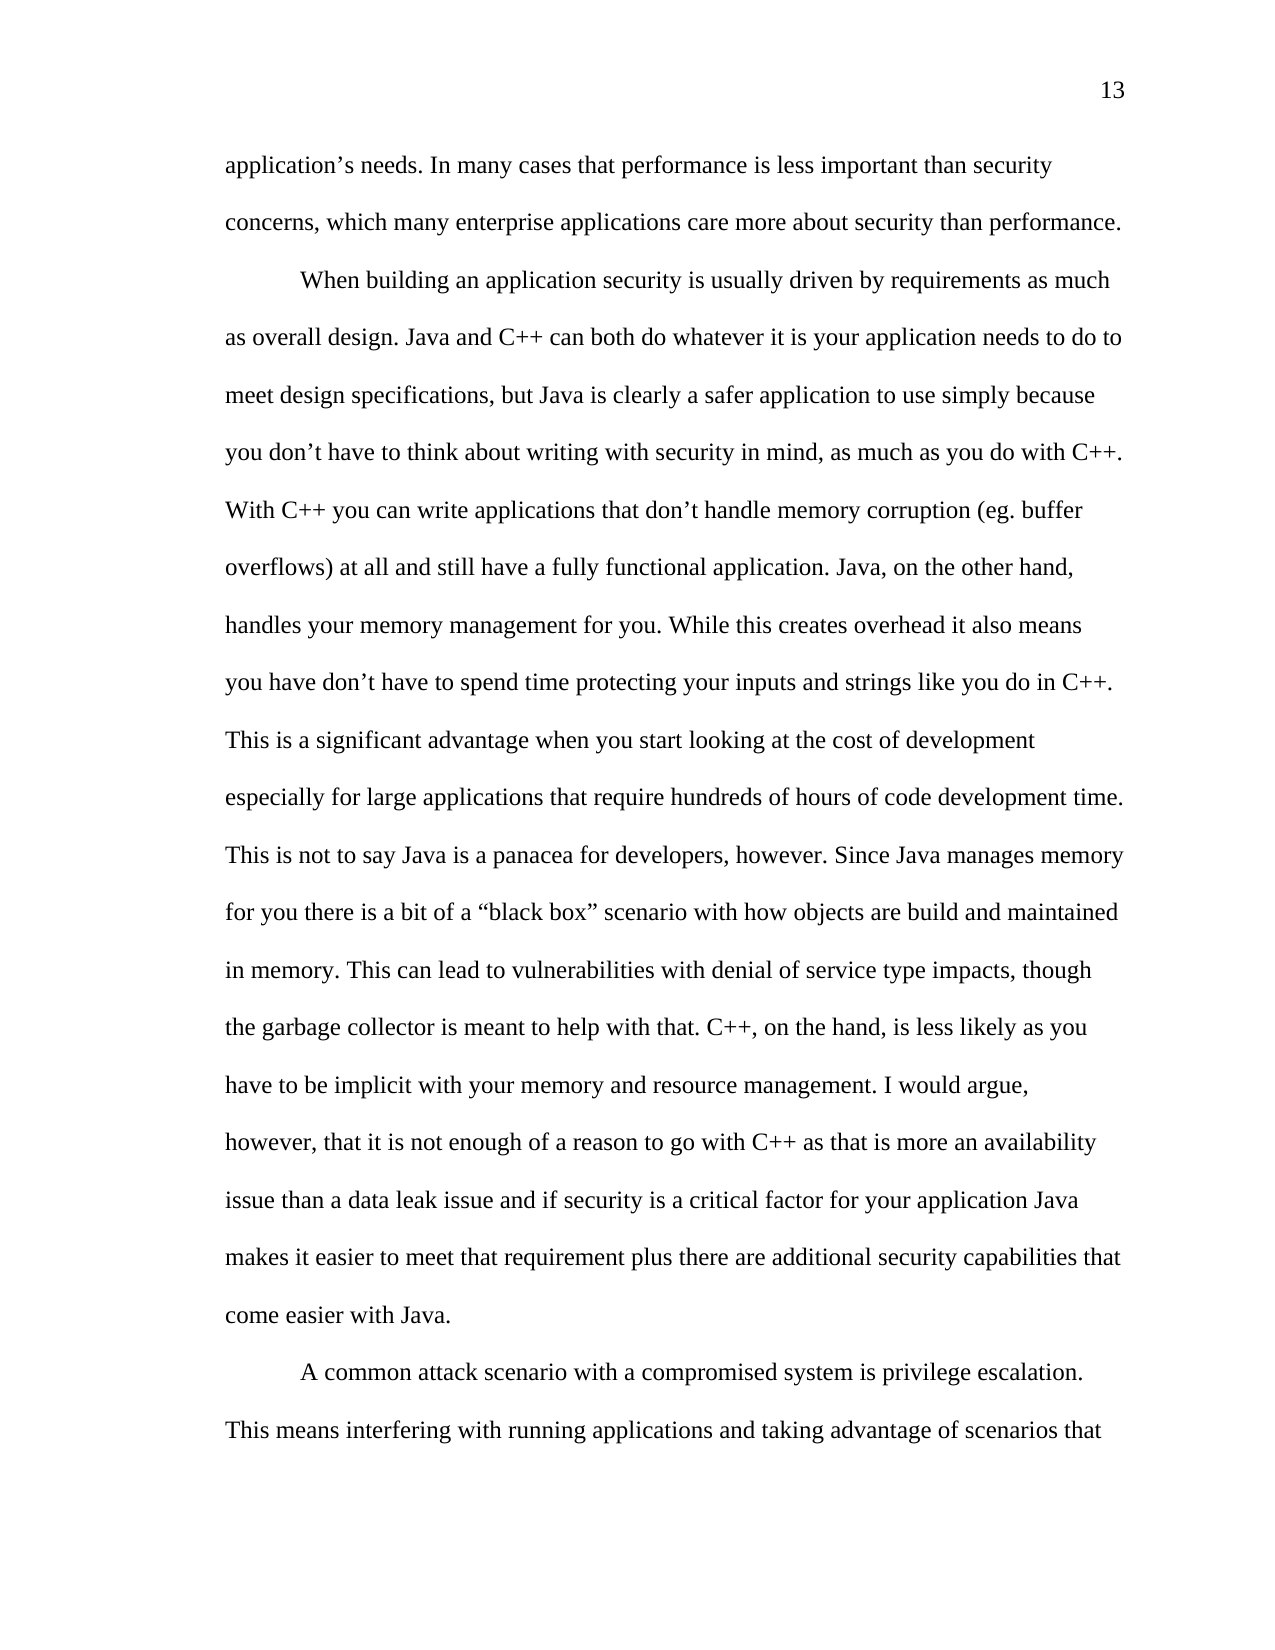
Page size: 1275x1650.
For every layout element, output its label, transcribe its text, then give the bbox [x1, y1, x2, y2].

text When building an application security is usually driven by requirements as much as overall design. Java and C++ can both do whatever it is your application needs to do to meet design specifications, but Java is clearly a safer application to use simply because you don’t have to think about writing with security in mind, as much as you do with C++. With C++ you can write applications that don’t handle memory corruption (eg. buffer overflows) at all and still have a fully functional application. Java, on the other hand, handles your memory management for you. While this creates overhead it also means you have don’t have to spend time protecting your inputs and strings like you do in C++. This is a significant advantage when you start looking at the cost of development especially for large applications that require hundreds of hours of code development time. This is not to say Java is a panacea for developers, however. Since Java manages memory for you there is a bit of a “black box” scenario with how objects are build and maintained in memory. This can lead to vulnerabilities with denial of service type impacts, though the garbage collector is meant to help with that. C++, on the hand, is less likely as you have to be implicit with your memory and resource management. I would argue, however, that it is not enough of a reason to go with C++ as that is more an availability issue than a data leak issue and if security is a critical factor for your application Java makes it easier to meet that requirement plus there are additional security capabilities that come easier with Java. [225, 265, 1125, 1329]
text application’s needs. In many cases that performance is less important than security concerns, which many enterprise applications care more about security than performance. [225, 150, 1125, 236]
text A common attack scenario with a compromised system is privilege escalation. This means interfering with running applications and taking advantage of scenarios that [225, 1357, 1125, 1444]
